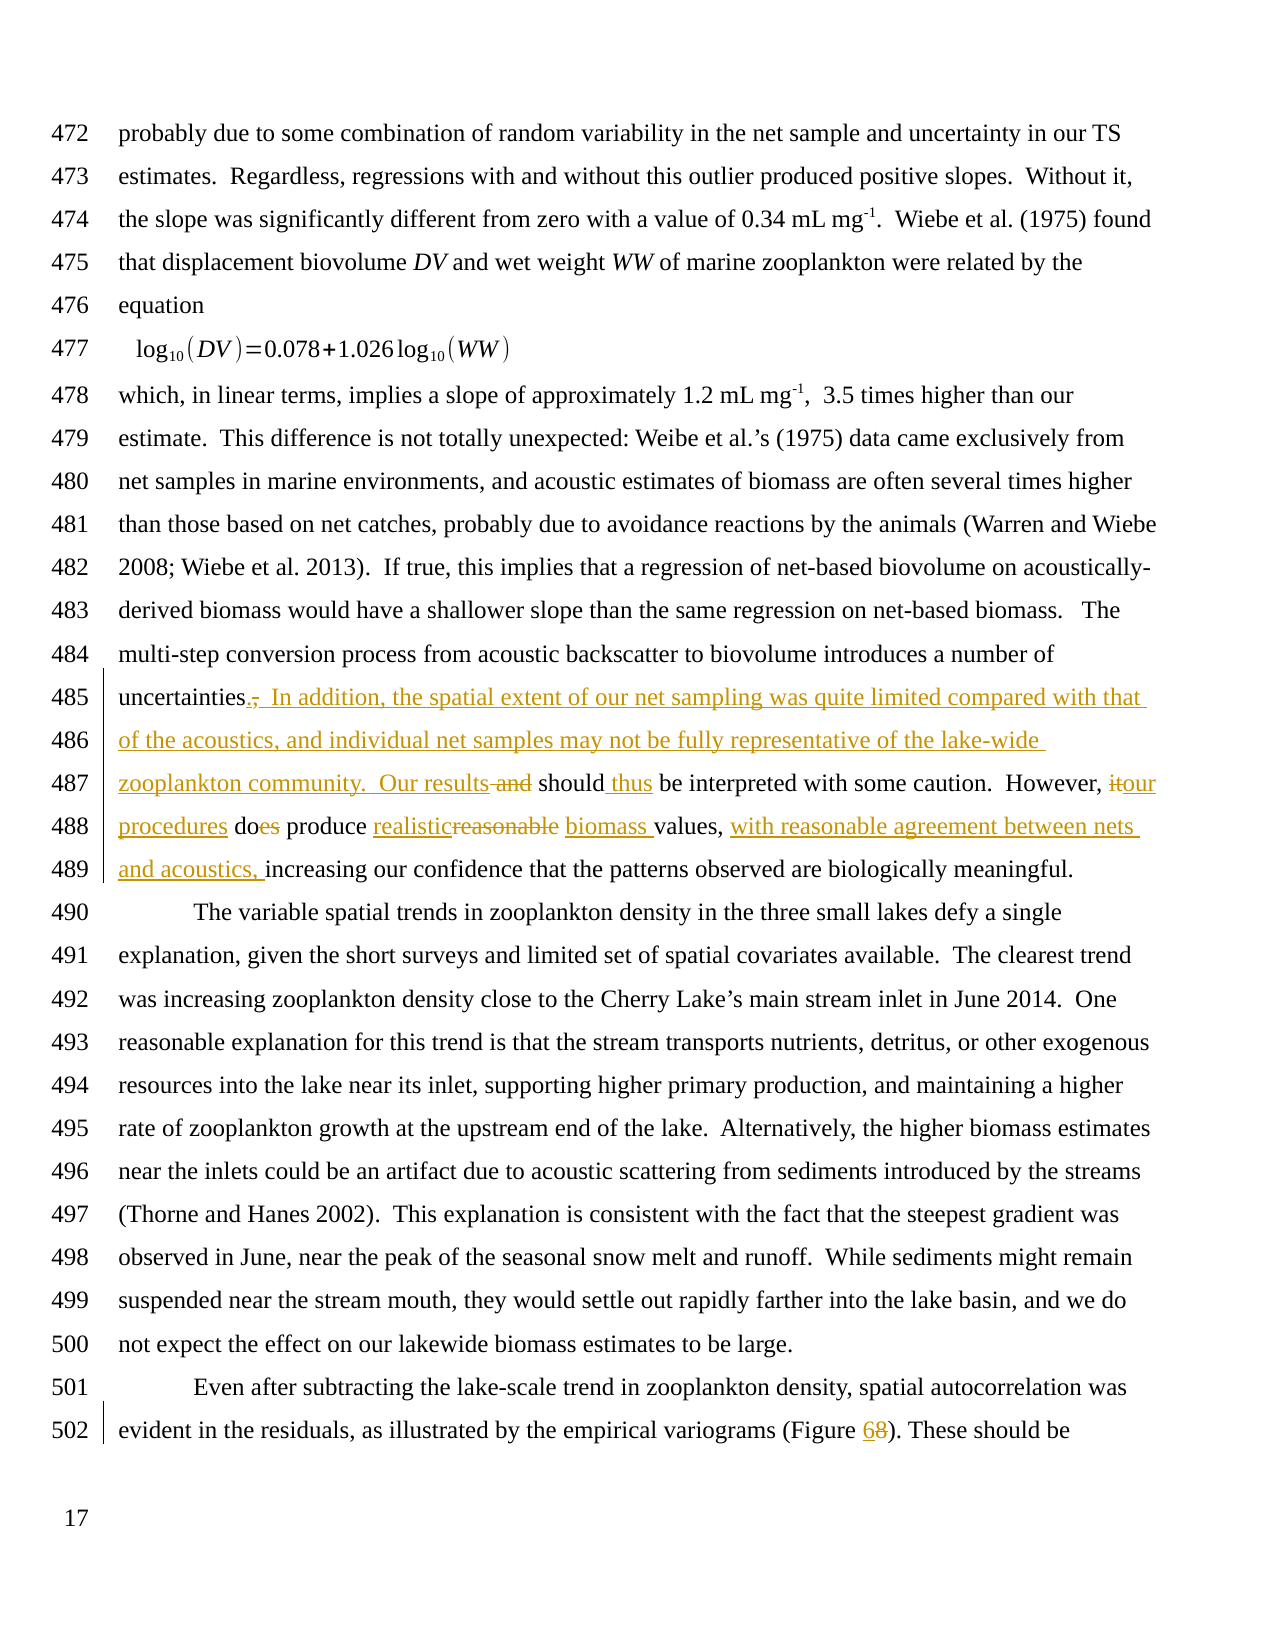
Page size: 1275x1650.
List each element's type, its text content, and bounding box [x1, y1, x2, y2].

text probably due to some combination of random variability in the net sample and uncertainty in our TS estimates. Regardless, regressions with and without this outlier produced positive slopes. Without it, the slope was significantly different from zero with a value of 0.34 mL mg-1. Wiebe et al. (1975)⁠ found that displacement biovolume DV and wet weight WW of marine zooplankton were related by the equation [118, 118, 1157, 319]
text The variable spatial trends in zooplankton density in the three small lakes defy a single explanation, given the short surveys and limited set of spatial covariates available. The clearest trend was increasing zooplankton density close to the Cherry Lake’s main stream inlet in June 2014. One reasonable explanation for this trend is that the stream transports nutrients, detritus, or other exogenous resources into the lake near its inlet, supporting higher primary production, and maintaining a higher rate of zooplankton growth at the upstream end of the lake. Alternatively, the higher biomass estimates near the inlets could be an artifact due to acoustic scattering from sediments introduced by the streams (Thorne and Hanes 2002)⁠. This explanation is consistent with the fact that the steepest gradient was observed in June, near the peak of the seasonal snow melt and runoff. While sediments might remain suspended near the stream mouth, they would settle out rapidly farther into the lake basin, and we do not expect the effect on our lakewide biomass estimates to be large. [118, 897, 1157, 1357]
text Even after subtracting the lake-scale trend in zooplankton density, spatial autocorrelation was evident in the residuals, as illustrated by the empirical variograms (Figure 6). These should be [118, 1372, 1157, 1444]
text which, in linear terms, implies a slope of approximately 1.2 mL mg-1, 3.5 times higher than our estimate. This difference is not totally unexpected: Weibe et al.’s (1975) data came exclusively from net samples in marine environments, and acoustic estimates of biomass are often several times higher than those based on net catches, probably due to avoidance reactions by the animals (Warren and Wiebe 2008; Wiebe et al. 2013)⁠. If true, this implies that a regression of net-based biovolume on acoustically-derived biomass would have a shallower slope than the same regression on net-based biomass. The multi-step conversion process from acoustic backscatter to biovolume introduces a number of uncertainties. In addition, the spatial extent of our net sampling was quite limited compared with that of the acoustics, and individual net samples may not be fully representative of the lake-wide zooplankton community. Our results should thus be interpreted with some caution. However, our procedures do produce realistic biomass values, with reasonable agreement between nets and acoustics, increasing our confidence that the patterns observed are biologically meaningful. [118, 380, 1157, 883]
